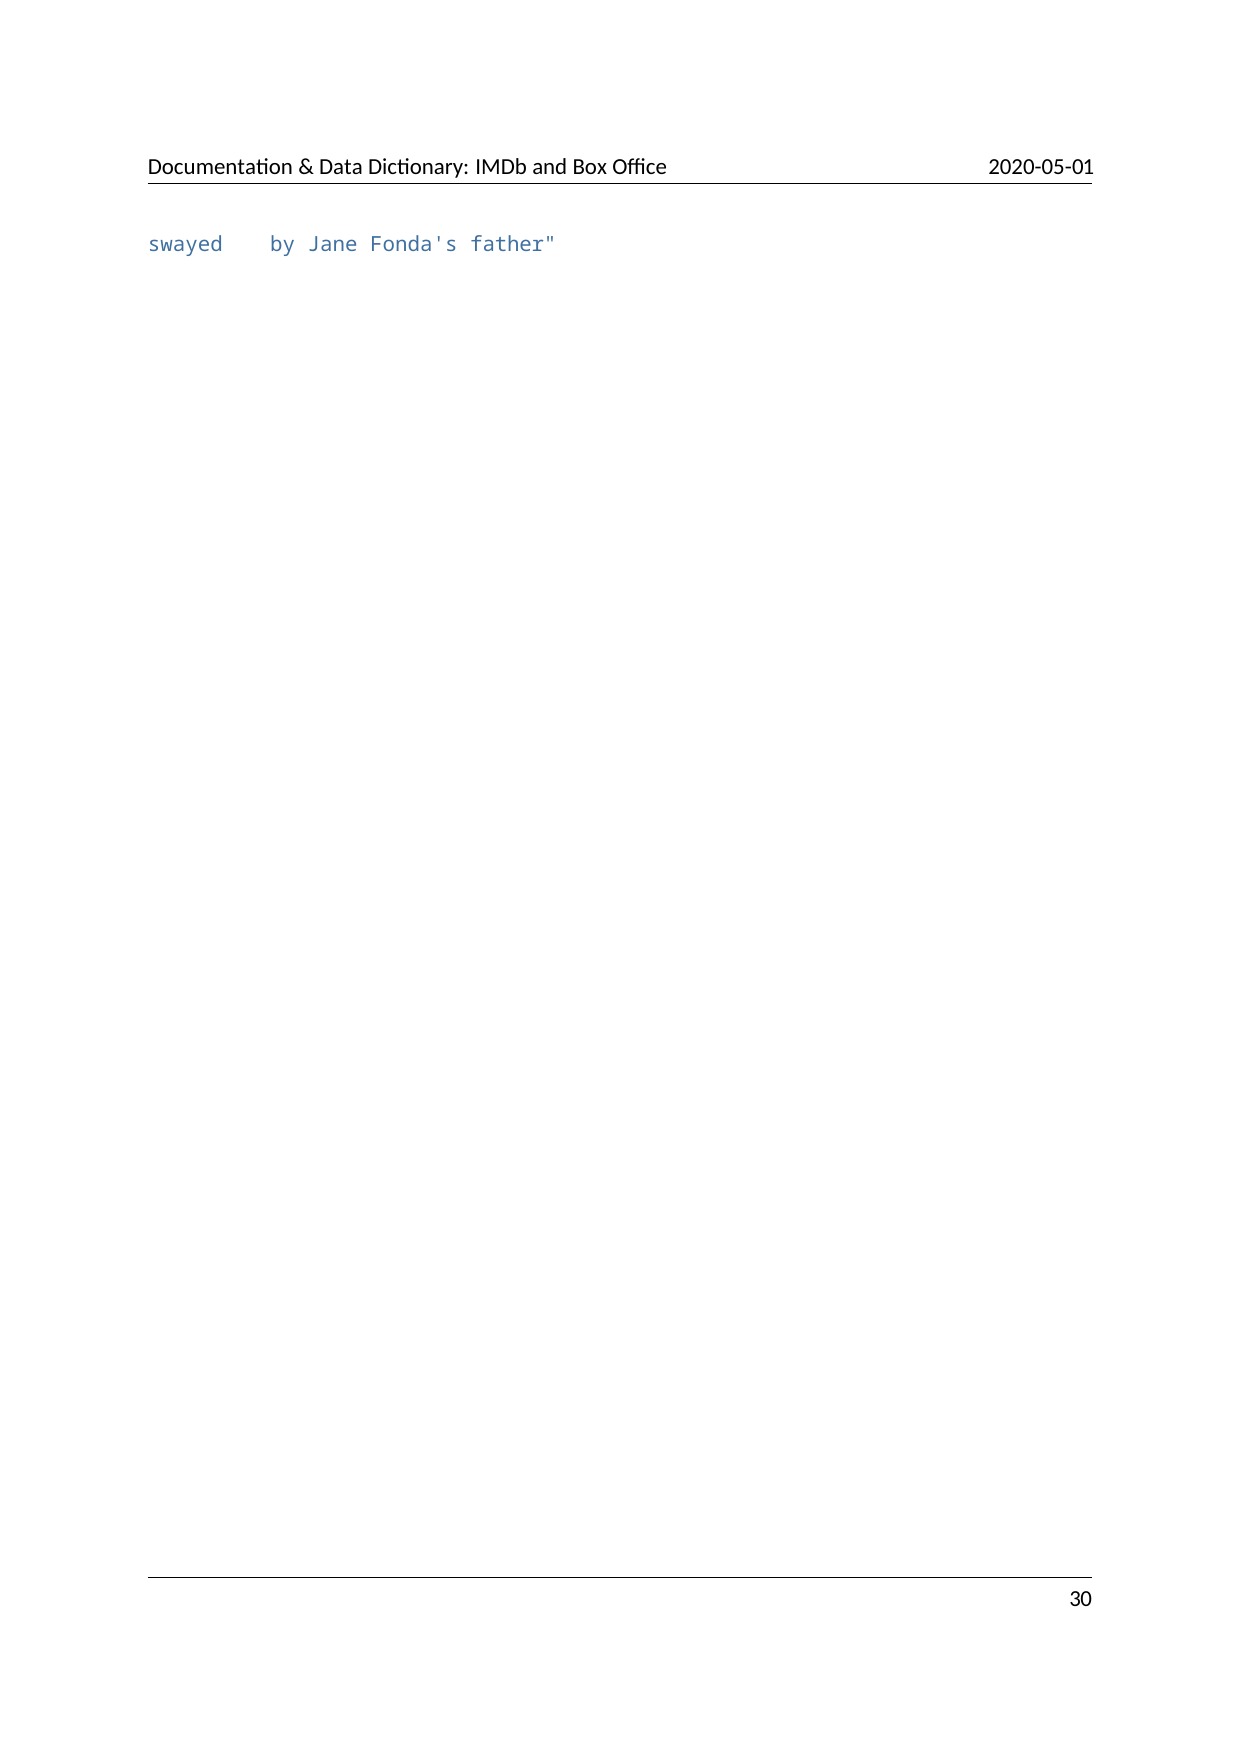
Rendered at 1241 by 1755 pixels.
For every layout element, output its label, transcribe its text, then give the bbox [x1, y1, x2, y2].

text by Jane Fonda's father" [270, 229, 1241, 258]
text swayed [148, 229, 252, 258]
